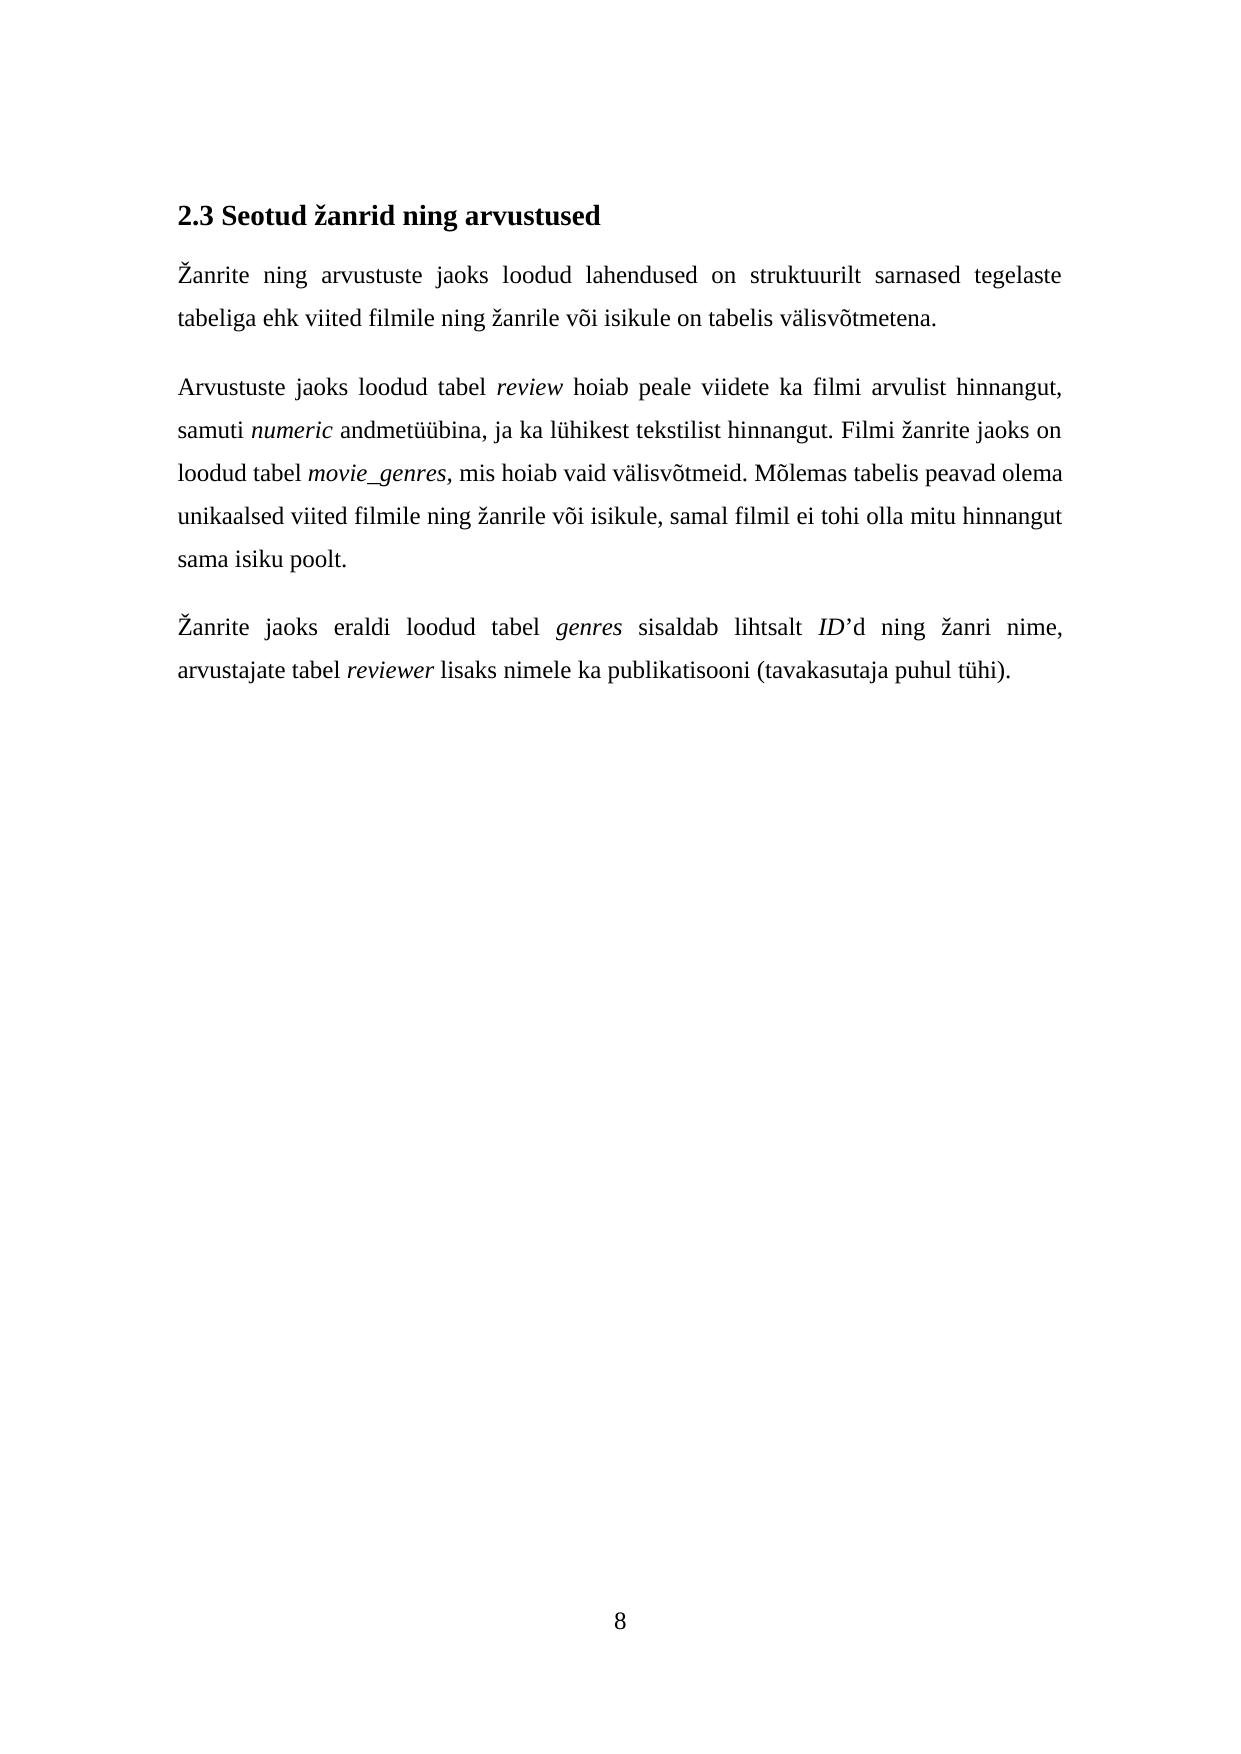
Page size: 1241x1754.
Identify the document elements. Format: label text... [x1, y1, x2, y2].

subtitle Seotud žanrid ning arvustused [177, 198, 1063, 231]
text Arvustuste jaoks loodud tabel review hoiab peale viidete ka filmi arvulist hinnangut, samuti numeric andmetüübina, ja ka lühikest tekstilist hinnangut. Filmi žanrite jaoks on loodud tabel movie_genres, mis hoiab vaid välisvõtmeid. Mõlemas tabelis peavad olema unikaalsed viited filmile ning žanrile või isikule, samal filmil ei tohi olla mitu hinnangut sama isiku poolt. [177, 372, 1063, 573]
text Žanrite jaoks eraldi loodud tabel genres sisaldab lihtsalt ID’d ning žanri nime, arvustajate tabel reviewer lisaks nimele ka publikatisooni (tavakasutaja puhul tühi). [177, 612, 1063, 684]
text Žanrite ning arvustuste jaoks loodud lahendused on struktuurilt sarnased tegelaste tabeliga ehk viited filmile ning žanrile või isikule on tabelis välisvõtmetena. [177, 260, 1063, 332]
